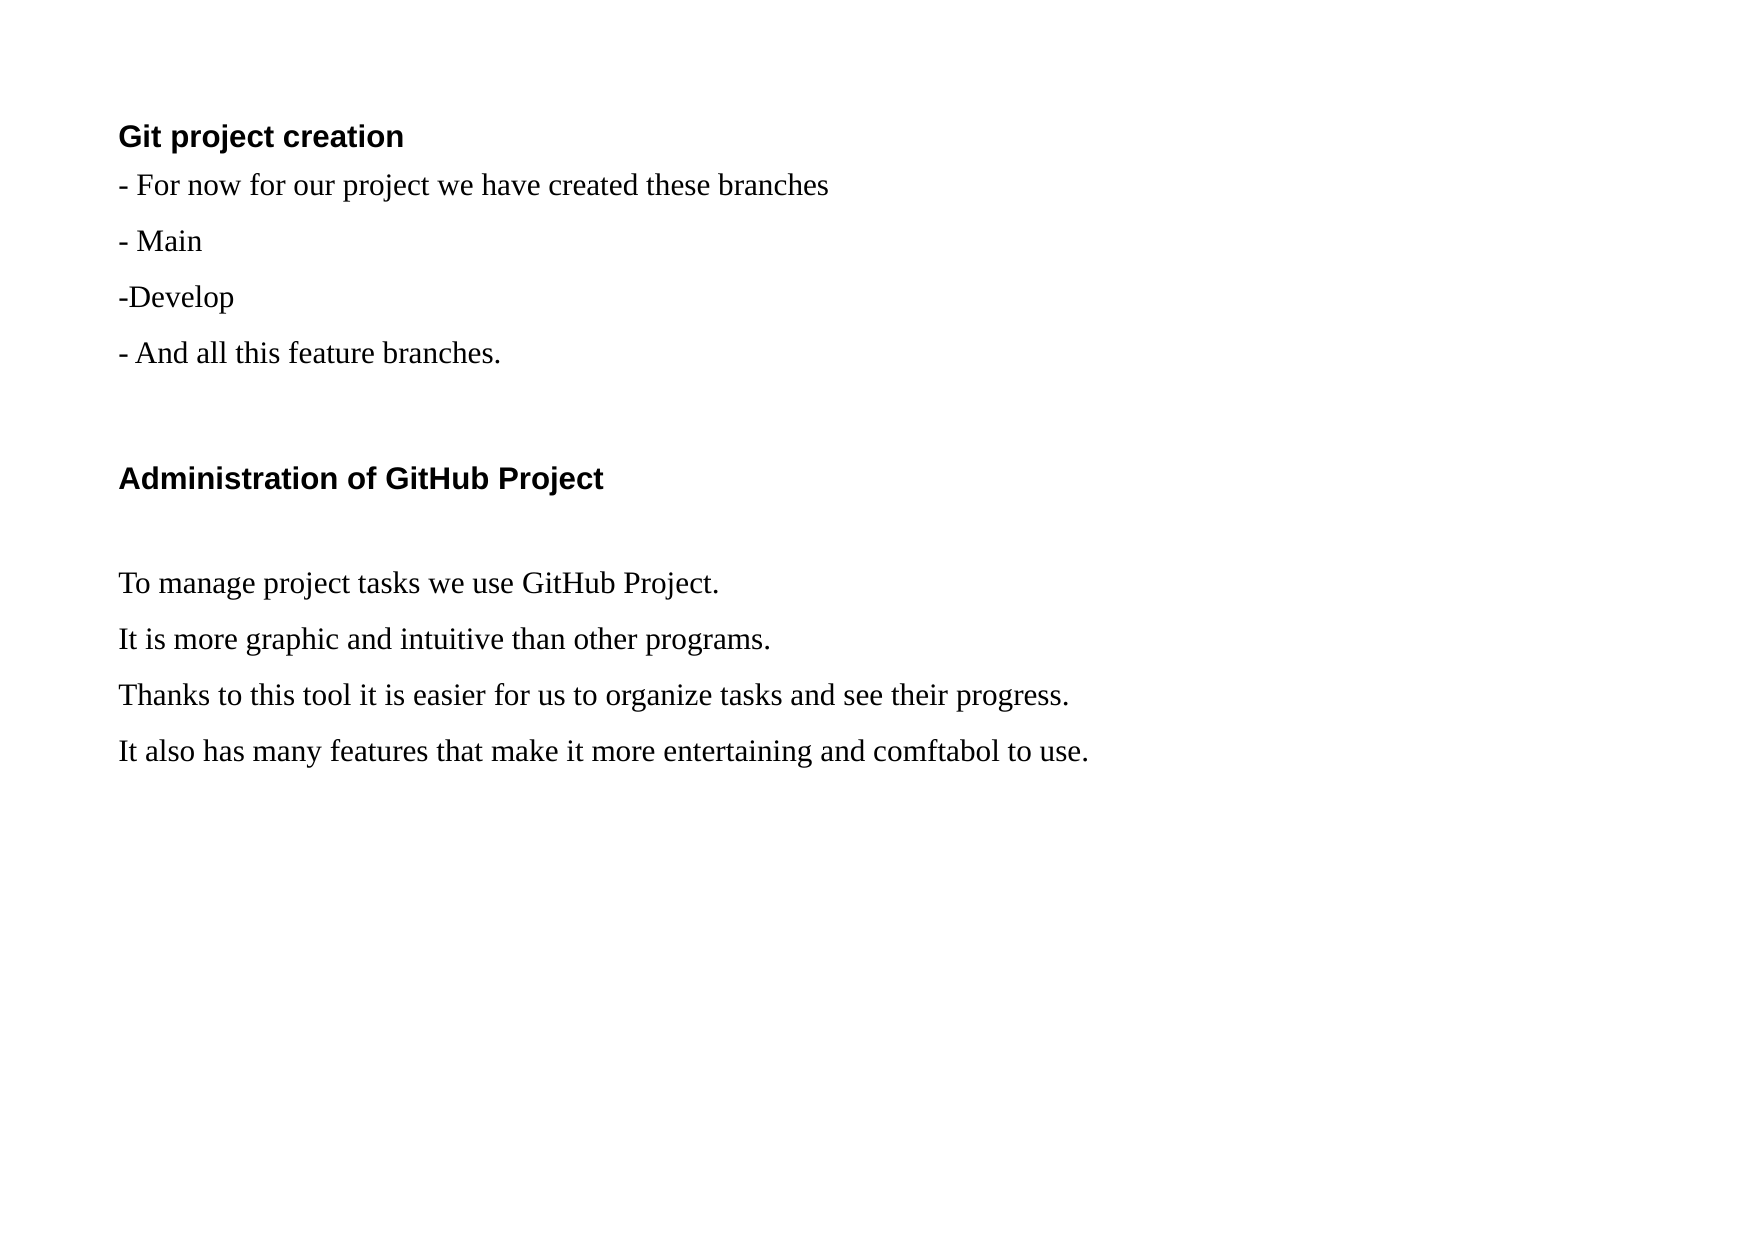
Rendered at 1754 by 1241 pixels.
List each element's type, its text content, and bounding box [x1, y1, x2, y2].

text - For now for our project we have created these branches [118, 167, 1636, 202]
text - And all this feature branches. [118, 334, 1636, 370]
subtitle Administration of GitHub Project [118, 460, 1636, 496]
text -Develop [118, 278, 1636, 314]
subtitle Git project creation [118, 118, 1636, 154]
text Thanks to this tool it is easier for us to organize tasks and see their progress. [118, 676, 1636, 712]
text - Main [118, 222, 1636, 258]
text To manage project tasks we use GitHub Project. [118, 564, 1636, 601]
text It also has many features that make it more entertaining and comftabol to use. [118, 732, 1636, 768]
text It is more graphic and intuitive than other programs. [118, 620, 1636, 656]
